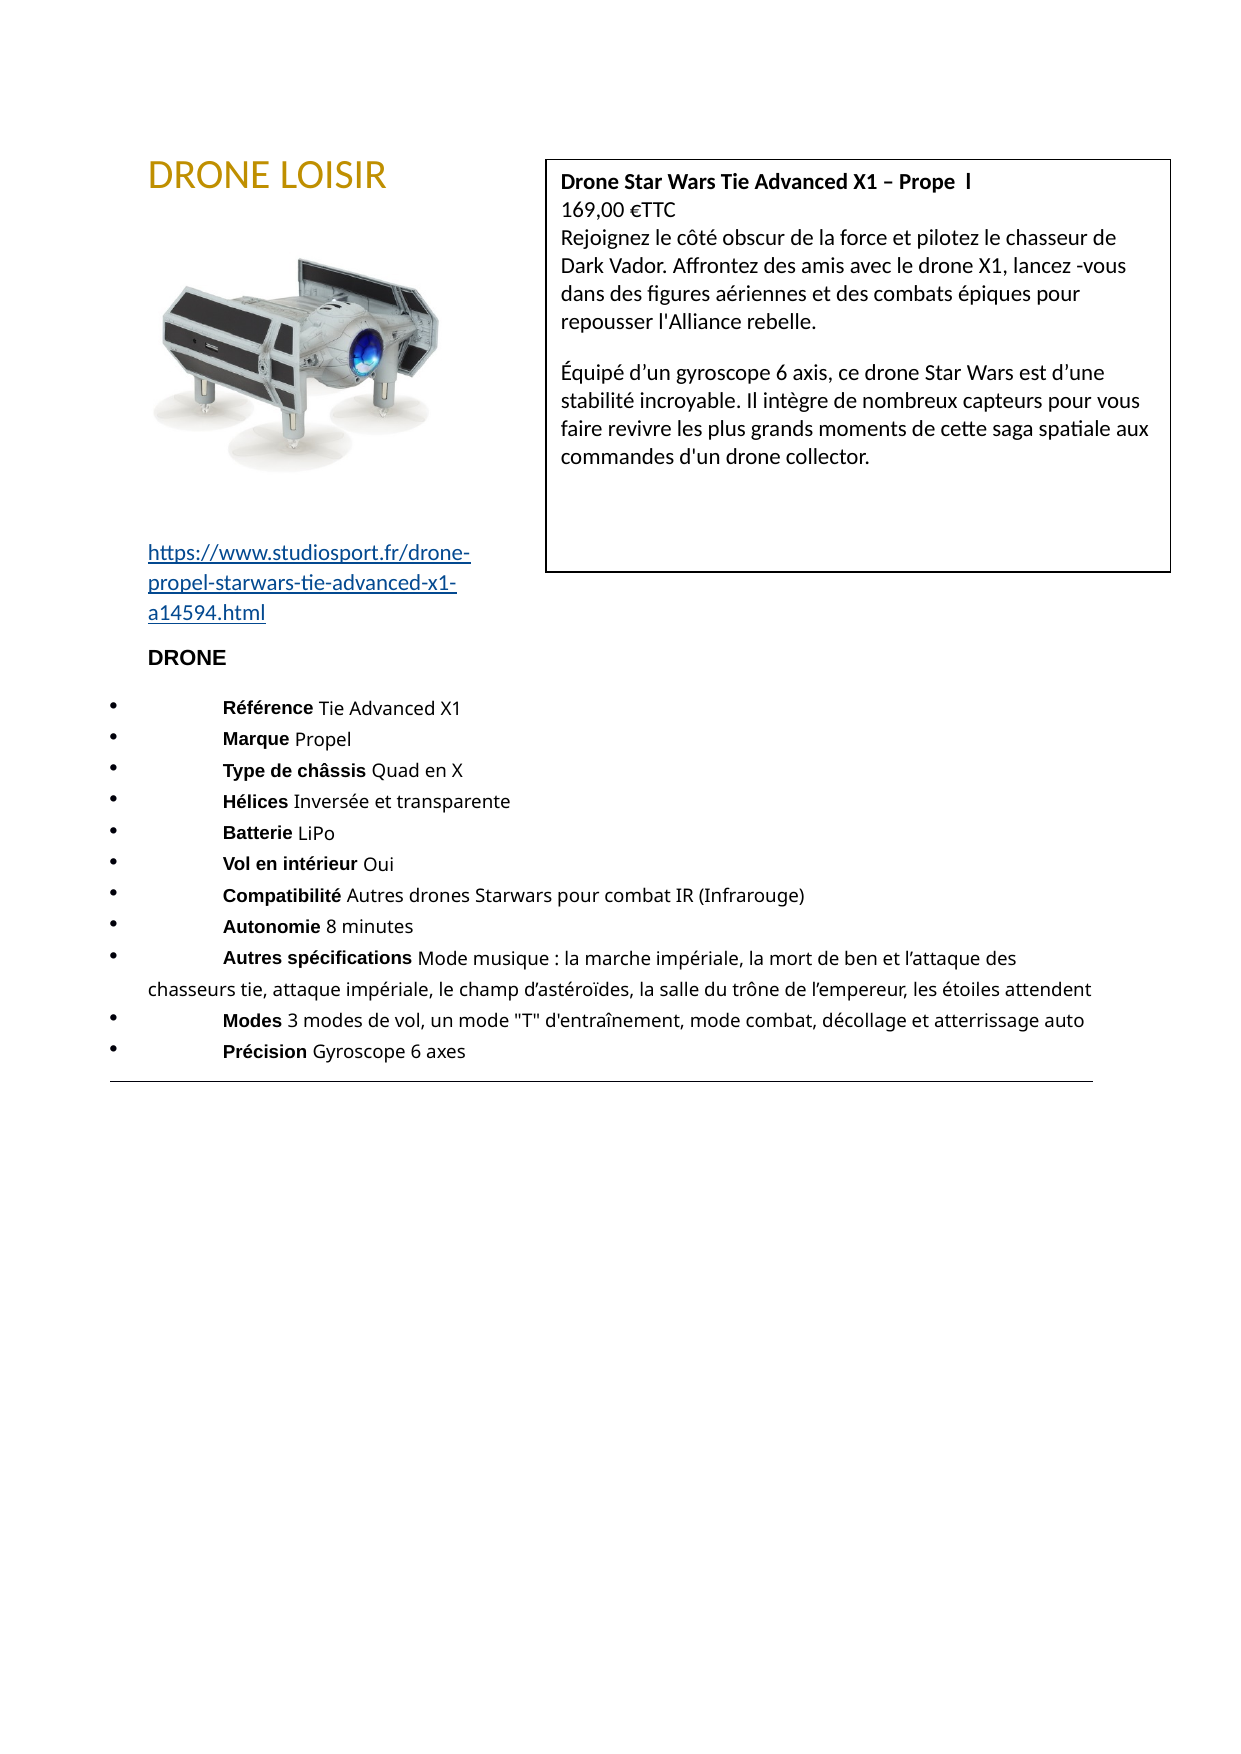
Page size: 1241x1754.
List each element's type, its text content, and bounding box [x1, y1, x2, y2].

list Autonomie 8 minutes [110, 908, 1093, 939]
list Autres spécifications Mode musique : la marche impériale, la mort de ben et l’attaque des chasseurs tie, attaque impériale, le champ d’astéroïdes, la salle du trône de l’empereur, les étoiles attendent [110, 939, 1093, 1002]
list Hélices Inversée et transparente [110, 783, 1093, 814]
list Type de châssis Quad en X [110, 752, 1093, 783]
picture [147, 219, 448, 520]
list Référence Tie Advanced X1 [110, 689, 1093, 720]
list Vol en intérieur Oui [110, 845, 1093, 877]
text DRONE [148, 645, 1093, 671]
text https://www.studiosport.fr/drone-propel-starwars-tie-advanced-x1-a14594.html [148, 538, 1093, 626]
text DRONE LOISIR [148, 148, 1093, 198]
list Compatibilité Autres drones Starwars pour combat IR (Infrarouge) [110, 877, 1093, 908]
list Précision Gyroscope 6 axes [110, 1033, 1093, 1081]
list Marque Propel [110, 720, 1093, 752]
list Batterie LiPo [110, 814, 1093, 845]
list Modes 3 modes de vol, un mode "T" d'entraînement, mode combat, décollage et atterrissage auto [110, 1002, 1093, 1033]
